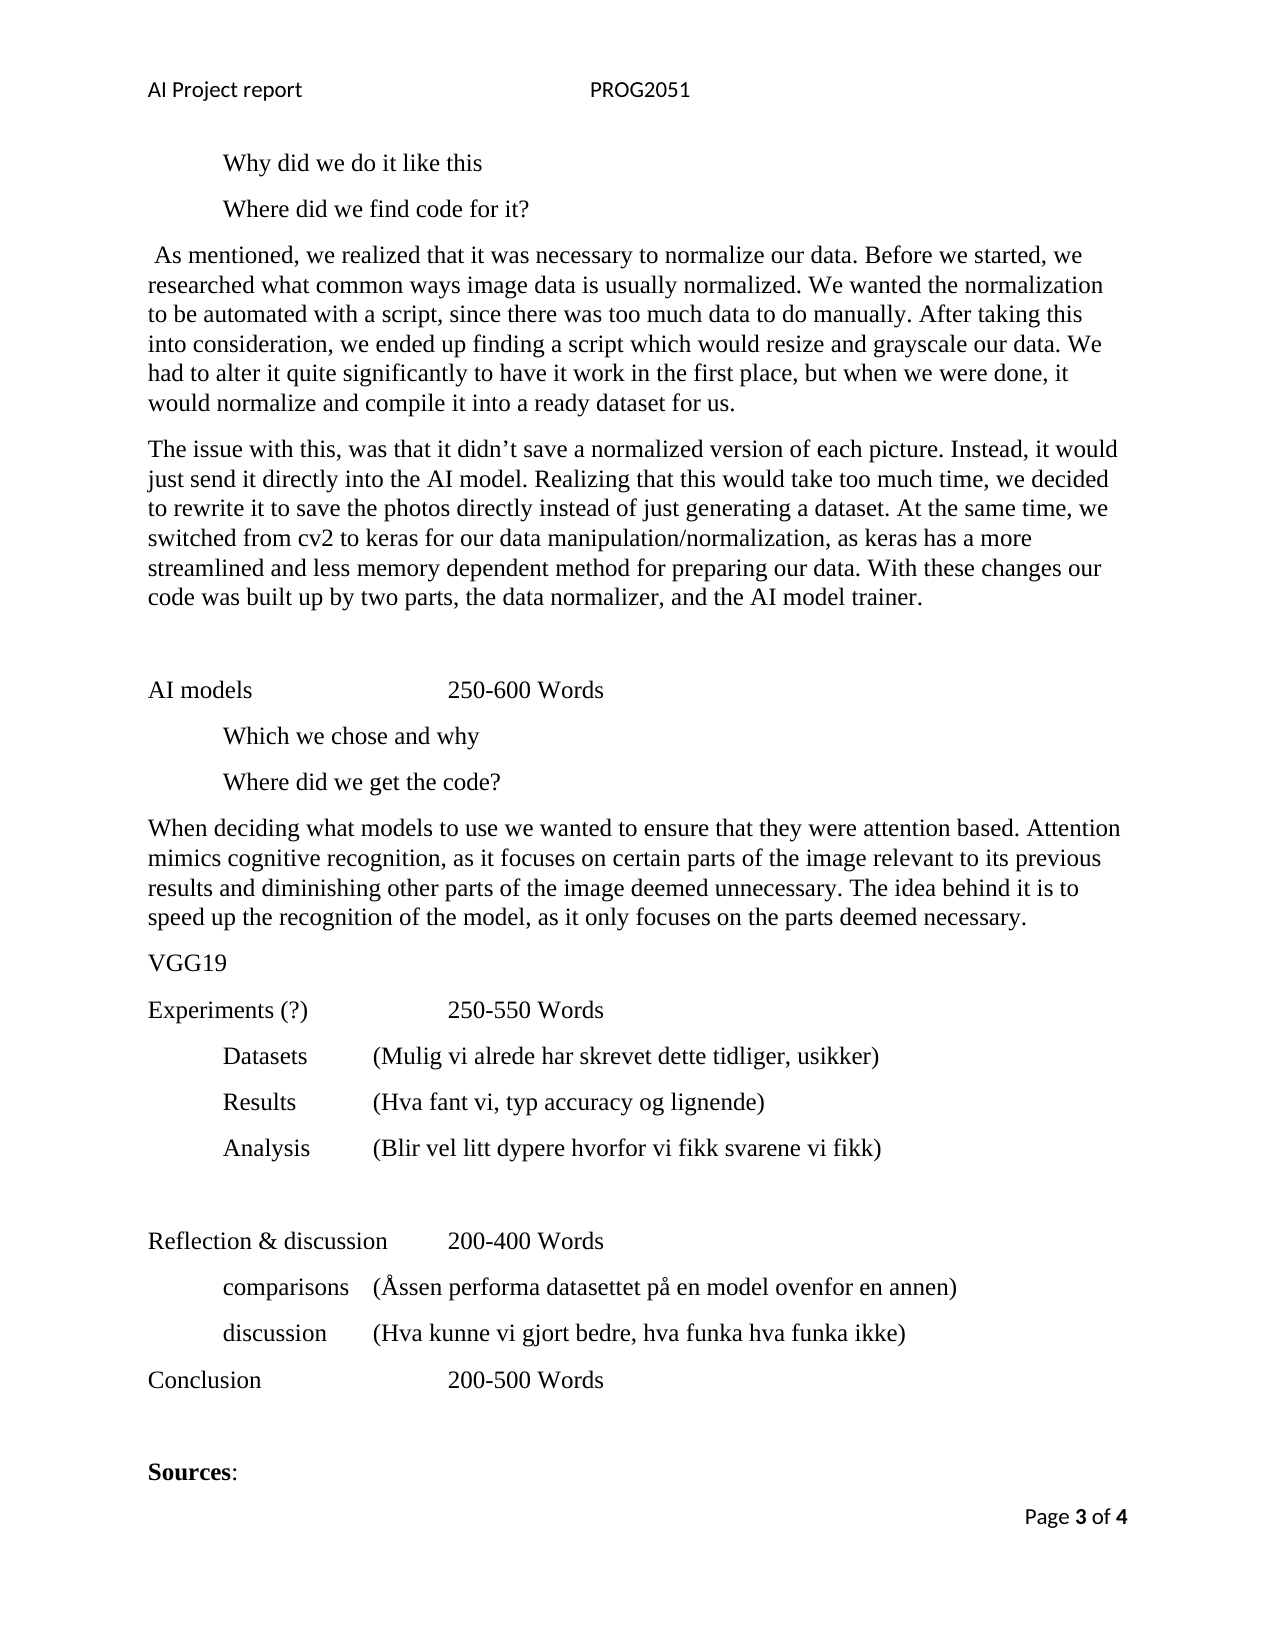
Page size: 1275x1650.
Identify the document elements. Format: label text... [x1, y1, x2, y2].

text The issue with this, was that it didn’t save a normalized version of each picture. Instead, it would just send it directly into the AI model. Realizing that this would take too much time, we decided to rewrite it to save the photos directly instead of just generating a dataset. At the same time, we switched from cv2 to keras for our data manipulation/normalization, as keras has a more streamlined and less memory dependent method for preparing our data. With these changes our code was built up by two parts, the data normalizer, and the AI model trainer. [148, 434, 1127, 611]
text Conclusion 200-500 Words [148, 1365, 1127, 1393]
text When deciding what models to use we wanted to ensure that they were attention based. Attention mimics cognitive recognition, as it focuses on certain parts of the image relevant to its previous results and diminishing other parts of the image deemed unnecessary. The idea behind it is to speed up the recognition of the model, as it only focuses on the parts deemed necessary. [148, 813, 1127, 931]
text Experiments (?) 250-550 Words [148, 995, 1127, 1023]
text discussion (Hva kunne vi gjort bedre, hva funka hva funka ikke) [148, 1318, 1127, 1347]
text Analysis (Blir vel litt dypere hvorfor vi fikk svarene vi fikk) [148, 1133, 1127, 1162]
text Reflection & discussion 200-400 Words [148, 1226, 1127, 1255]
text Where did we get the code? [148, 767, 1127, 796]
text AI models 250-600 Words [148, 675, 1127, 703]
text Which we chose and why [148, 721, 1127, 750]
text comparisons (Åssen performa datasettet på en model ovenfor en annen) [148, 1272, 1127, 1301]
text Datasets (Mulig vi alrede har skrevet dette tidliger, usikker) [148, 1041, 1127, 1070]
text Sources: [148, 1457, 1127, 1486]
text Where did we find code for it? [148, 194, 1127, 223]
text Why did we do it like this [148, 148, 1127, 176]
text VGG19 [148, 948, 1127, 977]
text Results (Hva fant vi, typ accuracy og lignende) [148, 1087, 1127, 1116]
text As mentioned, we realized that it was necessary to normalize our data. Before we started, we researched what common ways image data is usually normalized. We wanted the normalization to be automated with a script, since there was too much data to do manually. After taking this into consideration, we ended up finding a script which would resize and grayscale our data. We had to alter it quite significantly to have it work in the first place, but when we were done, it would normalize and compile it into a ready dataset for us. [148, 240, 1127, 417]
